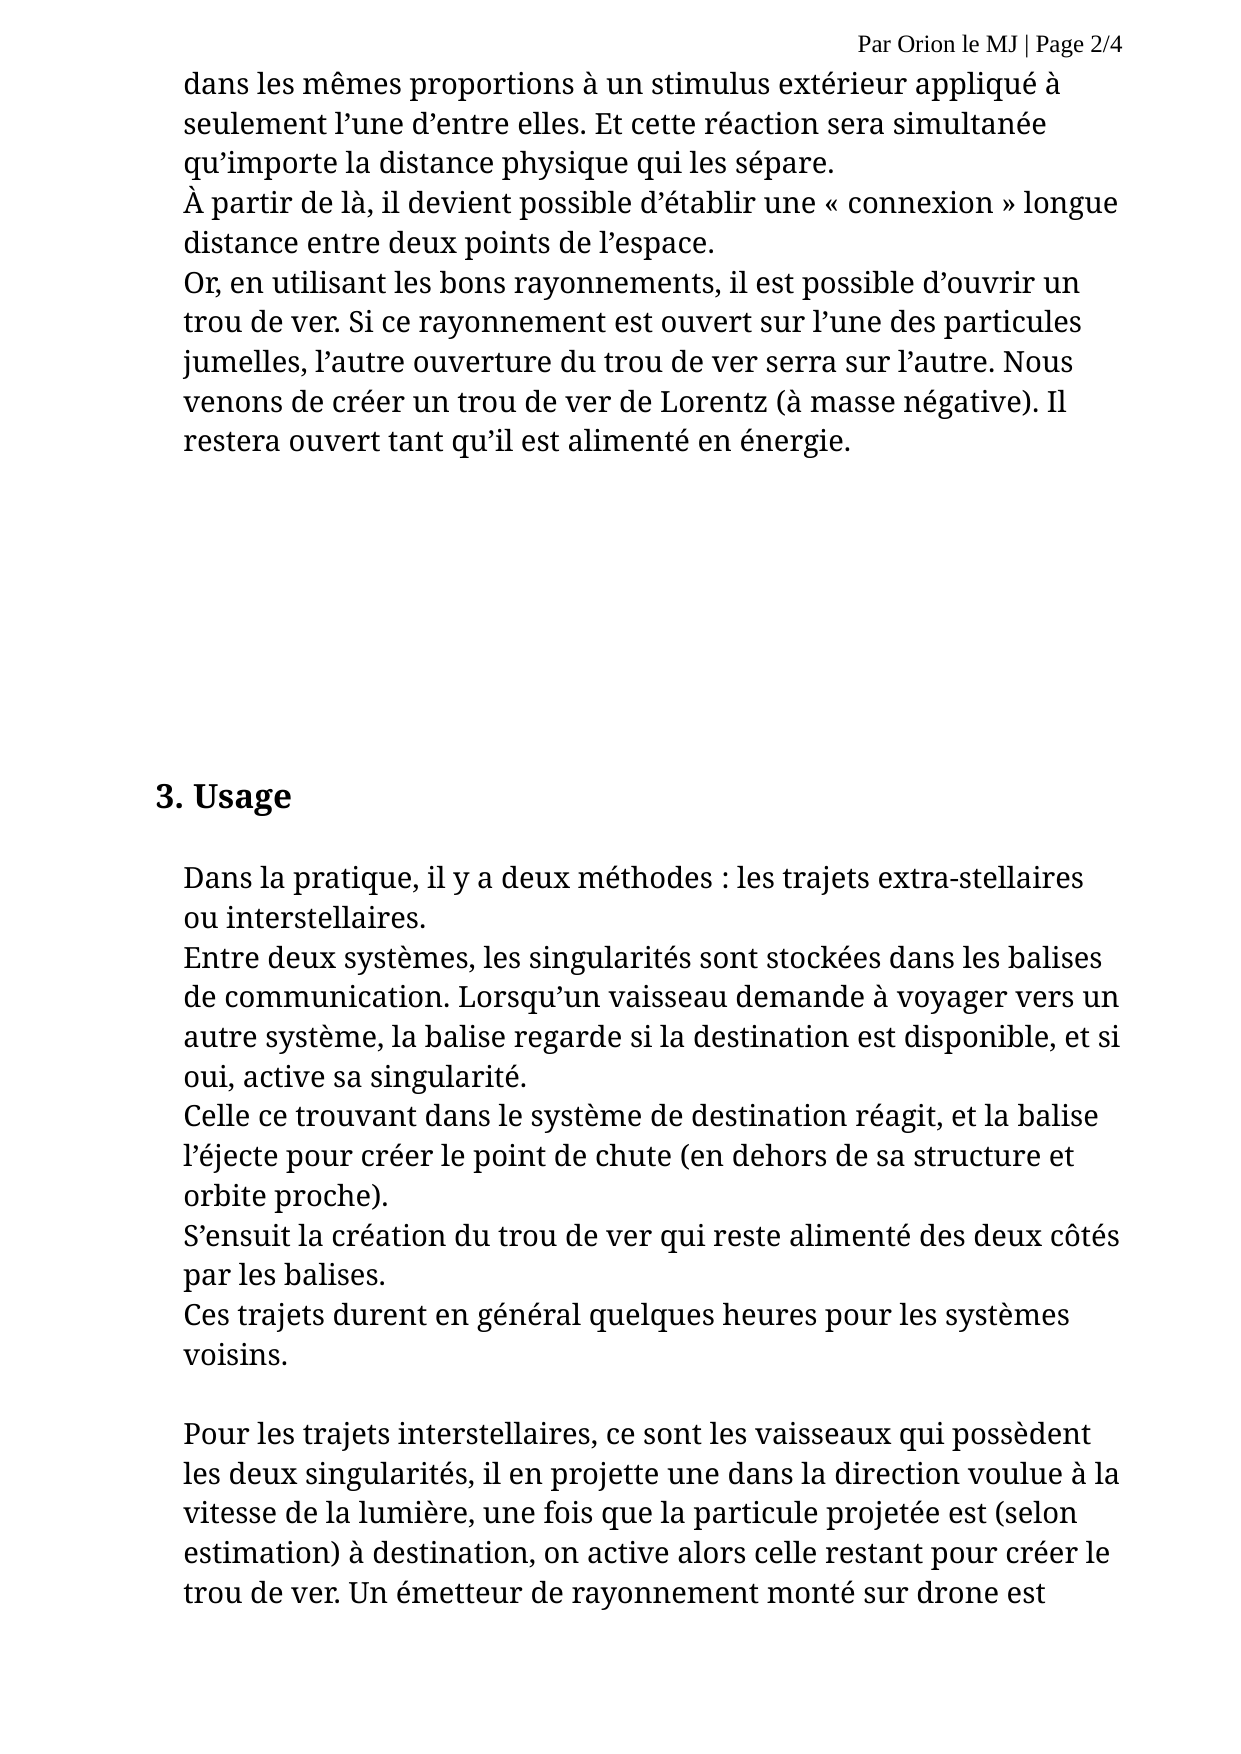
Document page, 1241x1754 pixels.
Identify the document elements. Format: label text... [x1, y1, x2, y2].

text S’ensuit la création du trou de ver qui reste alimenté des deux côtés par les balises. [183, 1215, 1122, 1294]
text Celle ce trouvant dans le système de destination réagit, et la balise l’éjecte pour créer le point de chute (en dehors de sa structure et orbite proche). [183, 1096, 1122, 1215]
list Usage [156, 772, 1122, 818]
text Or, en utilisant les bons rayonnements, il est possible d’ouvrir un trou de ver. Si ce rayonnement est ouvert sur l’une des particules jumelles, l’autre ouverture du trou de ver serra sur l’autre. Nous venons de créer un trou de ver de Lorentz (à masse négative). Il restera ouvert tant qu’il est alimenté en énergie. [183, 262, 1122, 460]
text dans les mêmes proportions à un stimulus extérieur appliqué à seulement l’une d’entre elles. Et cette réaction sera simultanée qu’importe la distance physique qui les sépare. [183, 63, 1122, 182]
text Ces trajets durent en général quelques heures pour les systèmes voisins. [183, 1294, 1122, 1373]
text Pour les trajets interstellaires, ce sont les vaisseaux qui possèdent les deux singularités, il en projette une dans la direction voulue à la vitesse de la lumière, une fois que la particule projetée est (selon estimation) à destination, on active alors celle restant pour créer le trou de ver. Un émetteur de rayonnement monté sur drone est [183, 1413, 1122, 1612]
text Entre deux systèmes, les singularités sont stockées dans les balises de communication. Lorsqu’un vaisseau demande à voyager vers un autre système, la balise regarde si la destination est disponible, et si oui, active sa singularité. [183, 937, 1122, 1096]
text Dans la pratique, il y a deux méthodes : les trajets extra-stellaires ou interstellaires. [183, 858, 1122, 937]
text À partir de là, il devient possible d’établir une « connexion » longue distance entre deux points de l’espace. [183, 182, 1122, 262]
